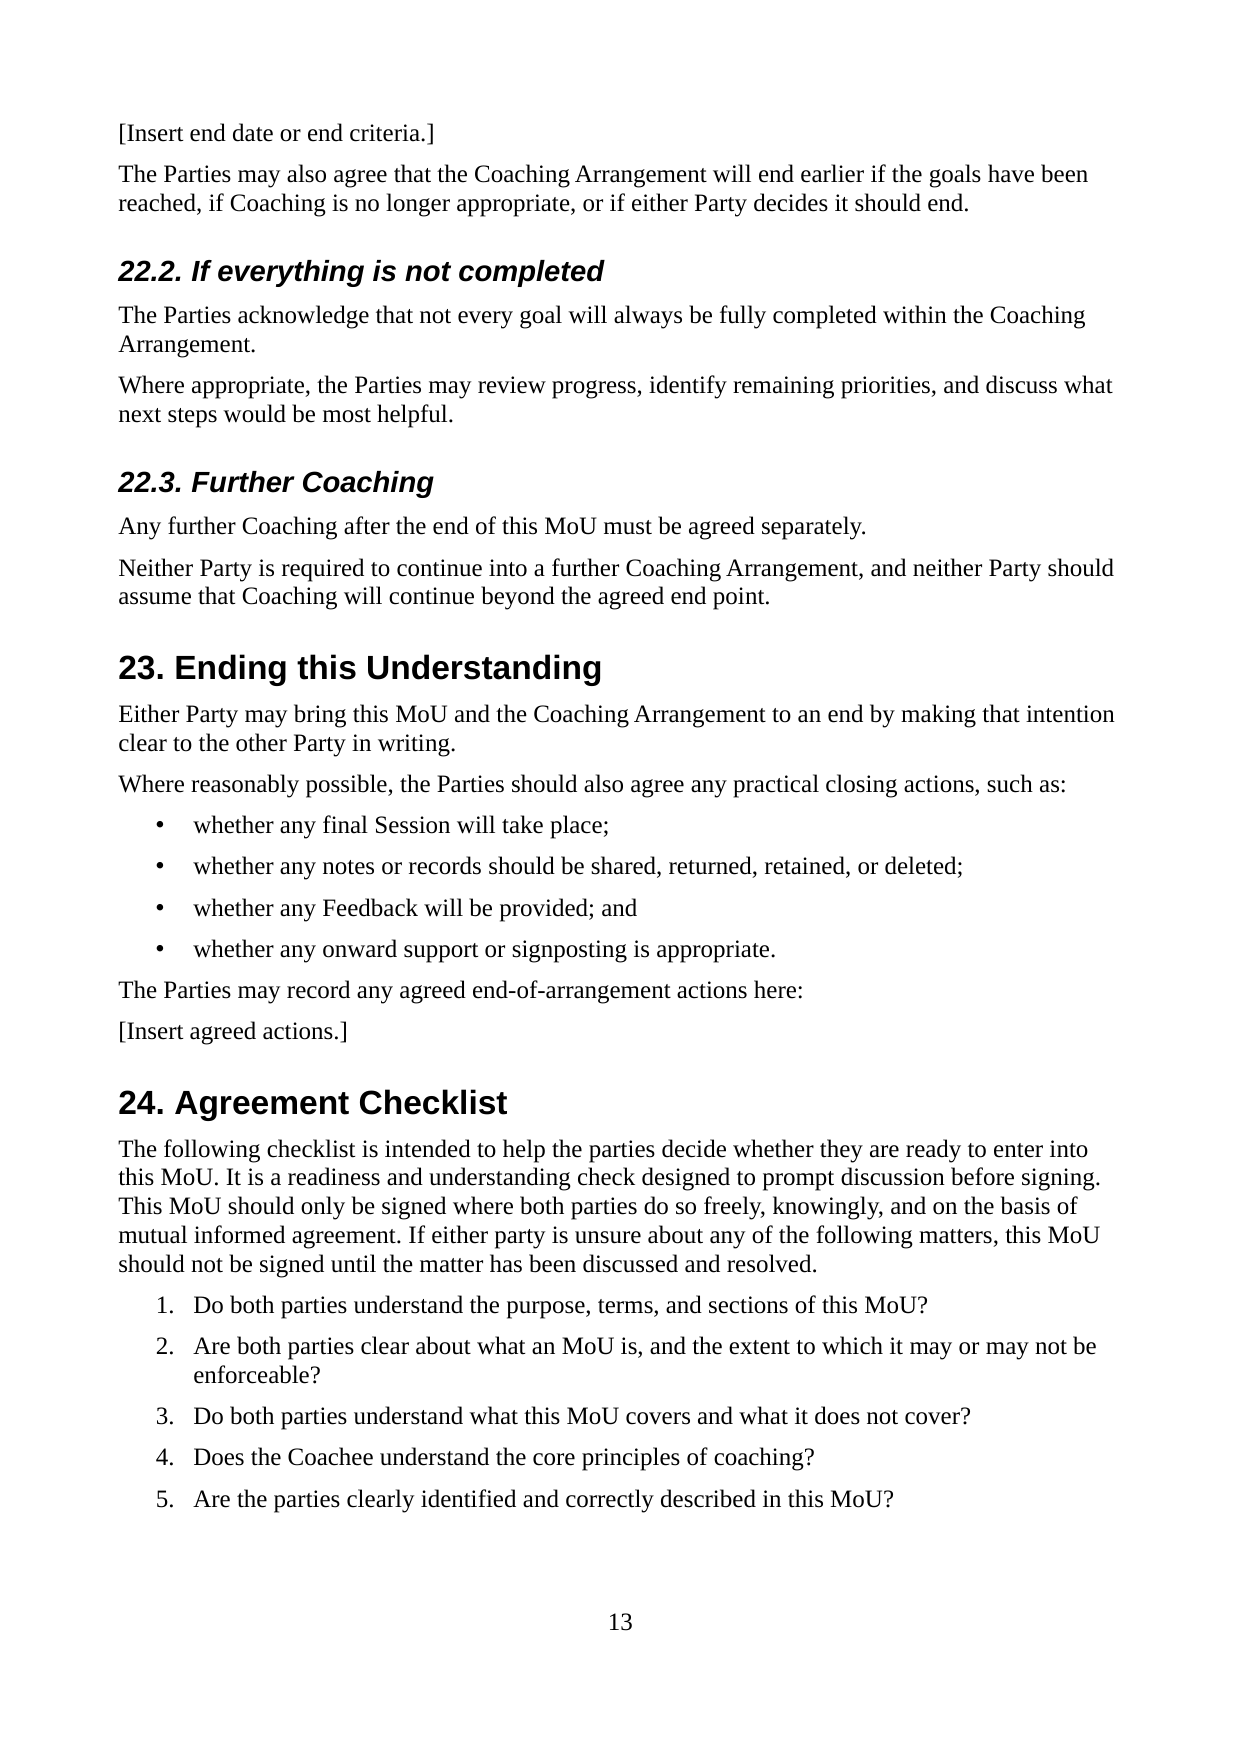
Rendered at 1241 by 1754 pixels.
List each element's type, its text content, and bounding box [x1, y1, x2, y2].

text The Parties may record any agreed end-of-arrangement actions here: [118, 975, 1122, 1004]
text [Insert end date or end criteria.] [118, 118, 1122, 147]
list Do both parties understand the purpose, terms, and sections of this MoU? [156, 1290, 1122, 1319]
text The Parties acknowledge that not every goal will always be fully completed within the Coaching Arrangement. [118, 300, 1122, 358]
list Are both parties clear about what an MoU is, and the extent to which it may or may not be enforceable? [156, 1331, 1122, 1389]
subtitle If everything is not completed [118, 254, 1122, 288]
list Does the Coachee understand the core principles of coaching? [156, 1442, 1122, 1471]
text The following checklist is intended to help the parties decide whether they are ready to enter into this MoU. It is a readiness and understanding check designed to prompt discussion before signing. This MoU should only be signed where both parties do so freely, knowingly, and on the basis of mutual informed agreement. If either party is unsure about any of the following matters, this MoU should not be signed until the matter has been discussed and resolved. [118, 1134, 1122, 1277]
text Any further Coaching after the end of this MoU must be agreed separately. [118, 511, 1122, 540]
list whether any Feedback will be provided; and [156, 893, 1122, 921]
text Where reasonably possible, the Parties should also agree any practical closing actions, such as: [118, 769, 1122, 798]
subtitle Further Coaching [118, 465, 1122, 499]
text Where appropriate, the Parties may review progress, identify remaining priorities, and discuss what next steps would be most helpful. [118, 370, 1122, 428]
text Either Party may bring this MoU and the Coaching Arrangement to an end by making that intention clear to the other Party in writing. [118, 699, 1122, 756]
subtitle Agreement Checklist [118, 1083, 1122, 1121]
list whether any onward support or signposting is appropriate. [156, 934, 1122, 963]
list Do both parties understand what this MoU covers and what it does not cover? [156, 1401, 1122, 1430]
list whether any final Session will take place; [156, 810, 1122, 839]
text [Insert agreed actions.] [118, 1016, 1122, 1045]
text The Parties may also agree that the Coaching Arrangement will end earlier if the goals have been reached, if Coaching is no longer appropriate, or if either Party decides it should end. [118, 159, 1122, 217]
list Are the parties clearly identified and correctly described in this MoU? [156, 1484, 1122, 1512]
text Neither Party is required to continue into a further Coaching Arrangement, and neither Party should assume that Coaching will continue beyond the agreed end point. [118, 553, 1122, 610]
list whether any notes or records should be shared, returned, retained, or deleted; [156, 851, 1122, 880]
subtitle Ending this Understanding [118, 648, 1122, 686]
